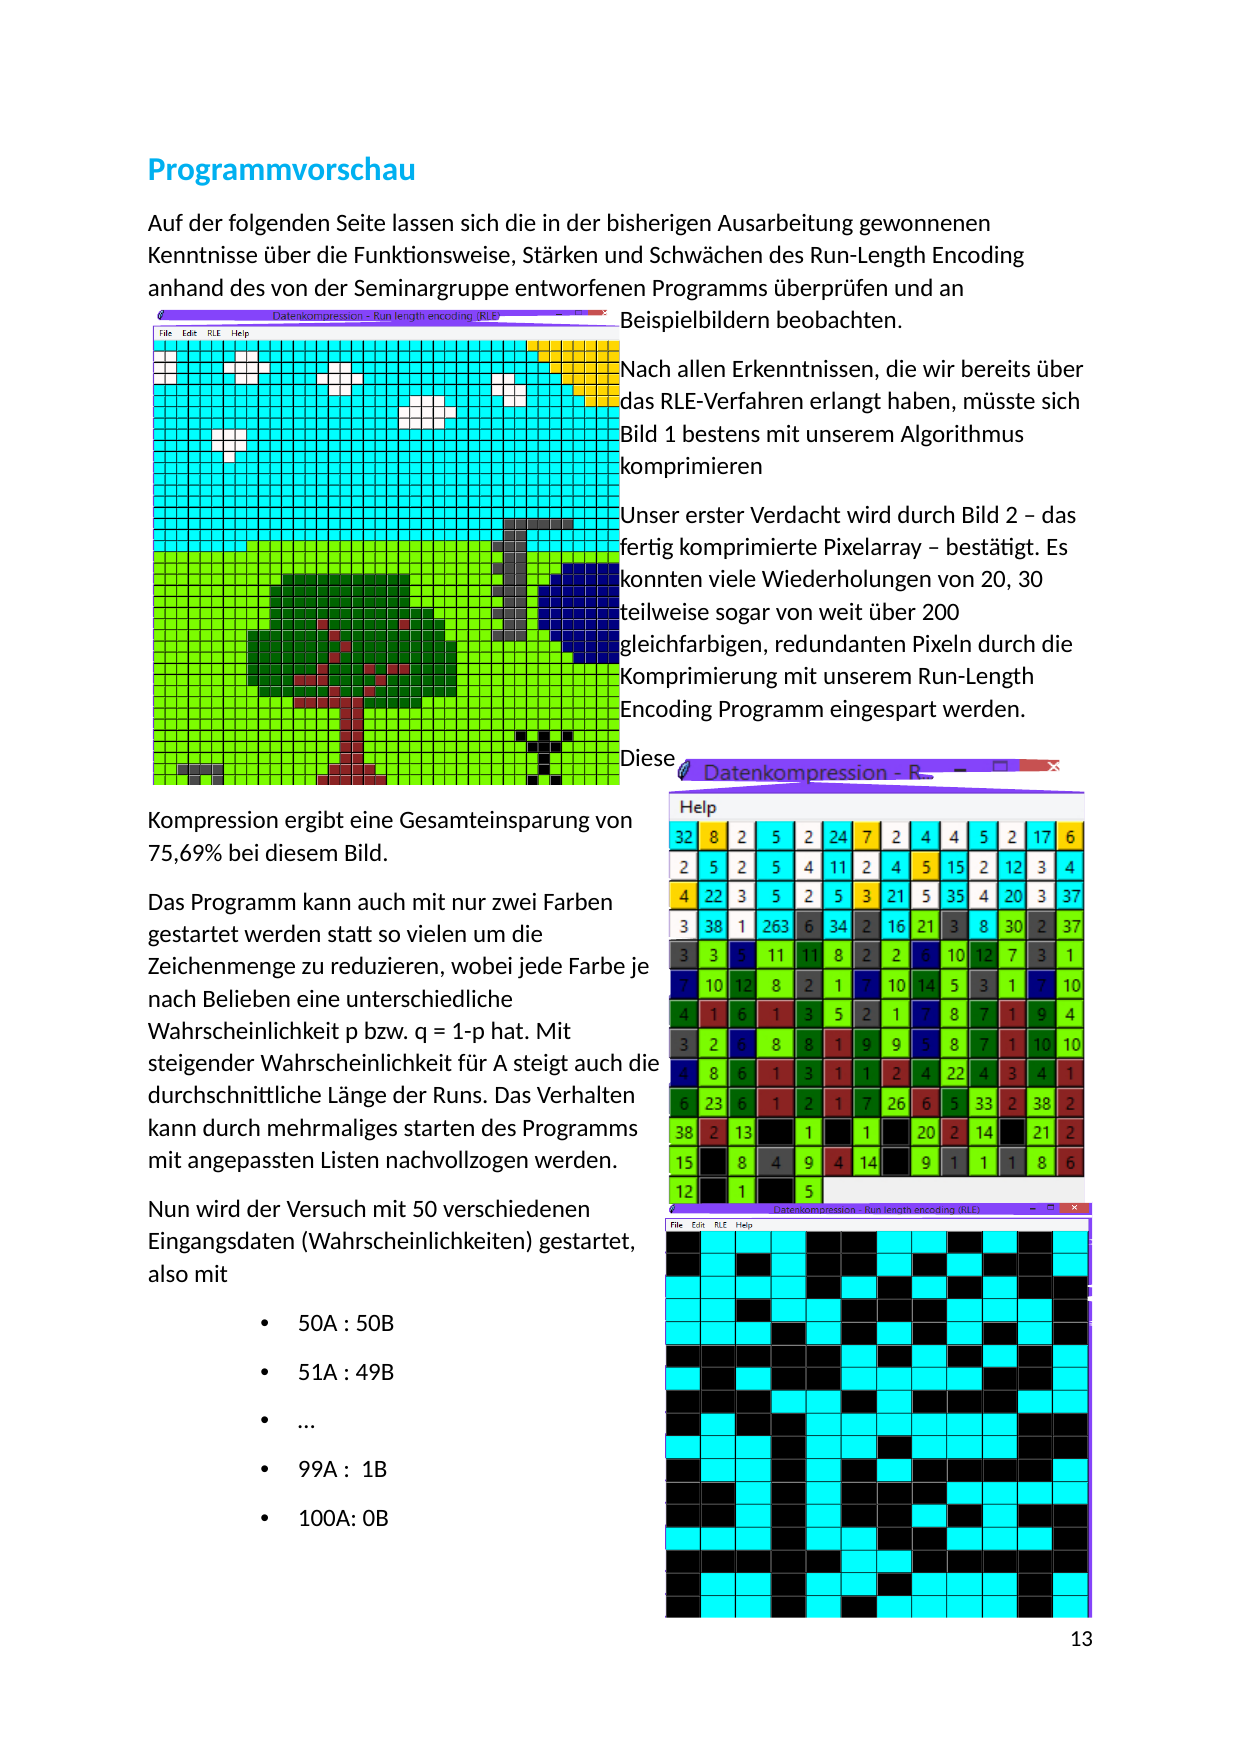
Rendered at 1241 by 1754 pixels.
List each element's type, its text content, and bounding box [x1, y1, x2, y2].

list … [260, 1404, 665, 1435]
list 50A : 50B [260, 1307, 665, 1337]
text Unser erster Verdacht wird durch Bild 2 – das fertig komprimierte Pixelarray – bestätigt. Es konnten viele Wiederholungen von 20, 30 teilweise sogar von weit über 200 gleichfarbigen, redundanten Pixeln durch die Komprimierung mit unserem Run-Length Encoding Programm eingespart werden. [620, 499, 1093, 723]
list 51A : 49B [260, 1356, 665, 1386]
text Diese Kompression ergibt eine Gesamteinsparung von 75,69% bei diesem Bild. [148, 742, 1093, 867]
text Nach allen Erkenntnissen, die wir bereits über das RLE-Verfahren erlangt haben, müsste sich Bild 1 bestens mit unserem Algorithmus komprimieren [620, 353, 1093, 481]
text Das Programm kann auch mit nur zwei Farben gestartet werden statt so vielen um die Zeichenmenge zu reduzieren, wobei jede Farbe je nach Belieben eine unterschiedliche Wahrscheinlichkeit p bzw. q = 1-p hat. Mit steigender Wahrscheinlichkeit für A steigt auch die durchschnittliche Länge der Runs. Das Verhalten kann durch mehrmaliges starten des Programms mit angepassten Listen nachvollzogen werden. [148, 886, 682, 1175]
text Auf der folgenden Seite lassen sich die in der bisherigen Ausarbeitung gewonnenen Kenntnisse über die Funktionsweise, Stärken und Schwächen des Run-Length Encoding anhand des von der Seminargruppe entworfenen Programms überprüfen und an Beispielbildern beobachten. [148, 207, 1093, 335]
text Nun wird der Versuch mit 50 verschiedenen Eingangsdaten (Wahrscheinlichkeiten) gestartet, also mit [148, 1193, 1092, 1288]
text Programmvorschau [148, 148, 1093, 188]
list 99A : 1B [260, 1453, 665, 1484]
list 100A: 0B [260, 1502, 665, 1533]
